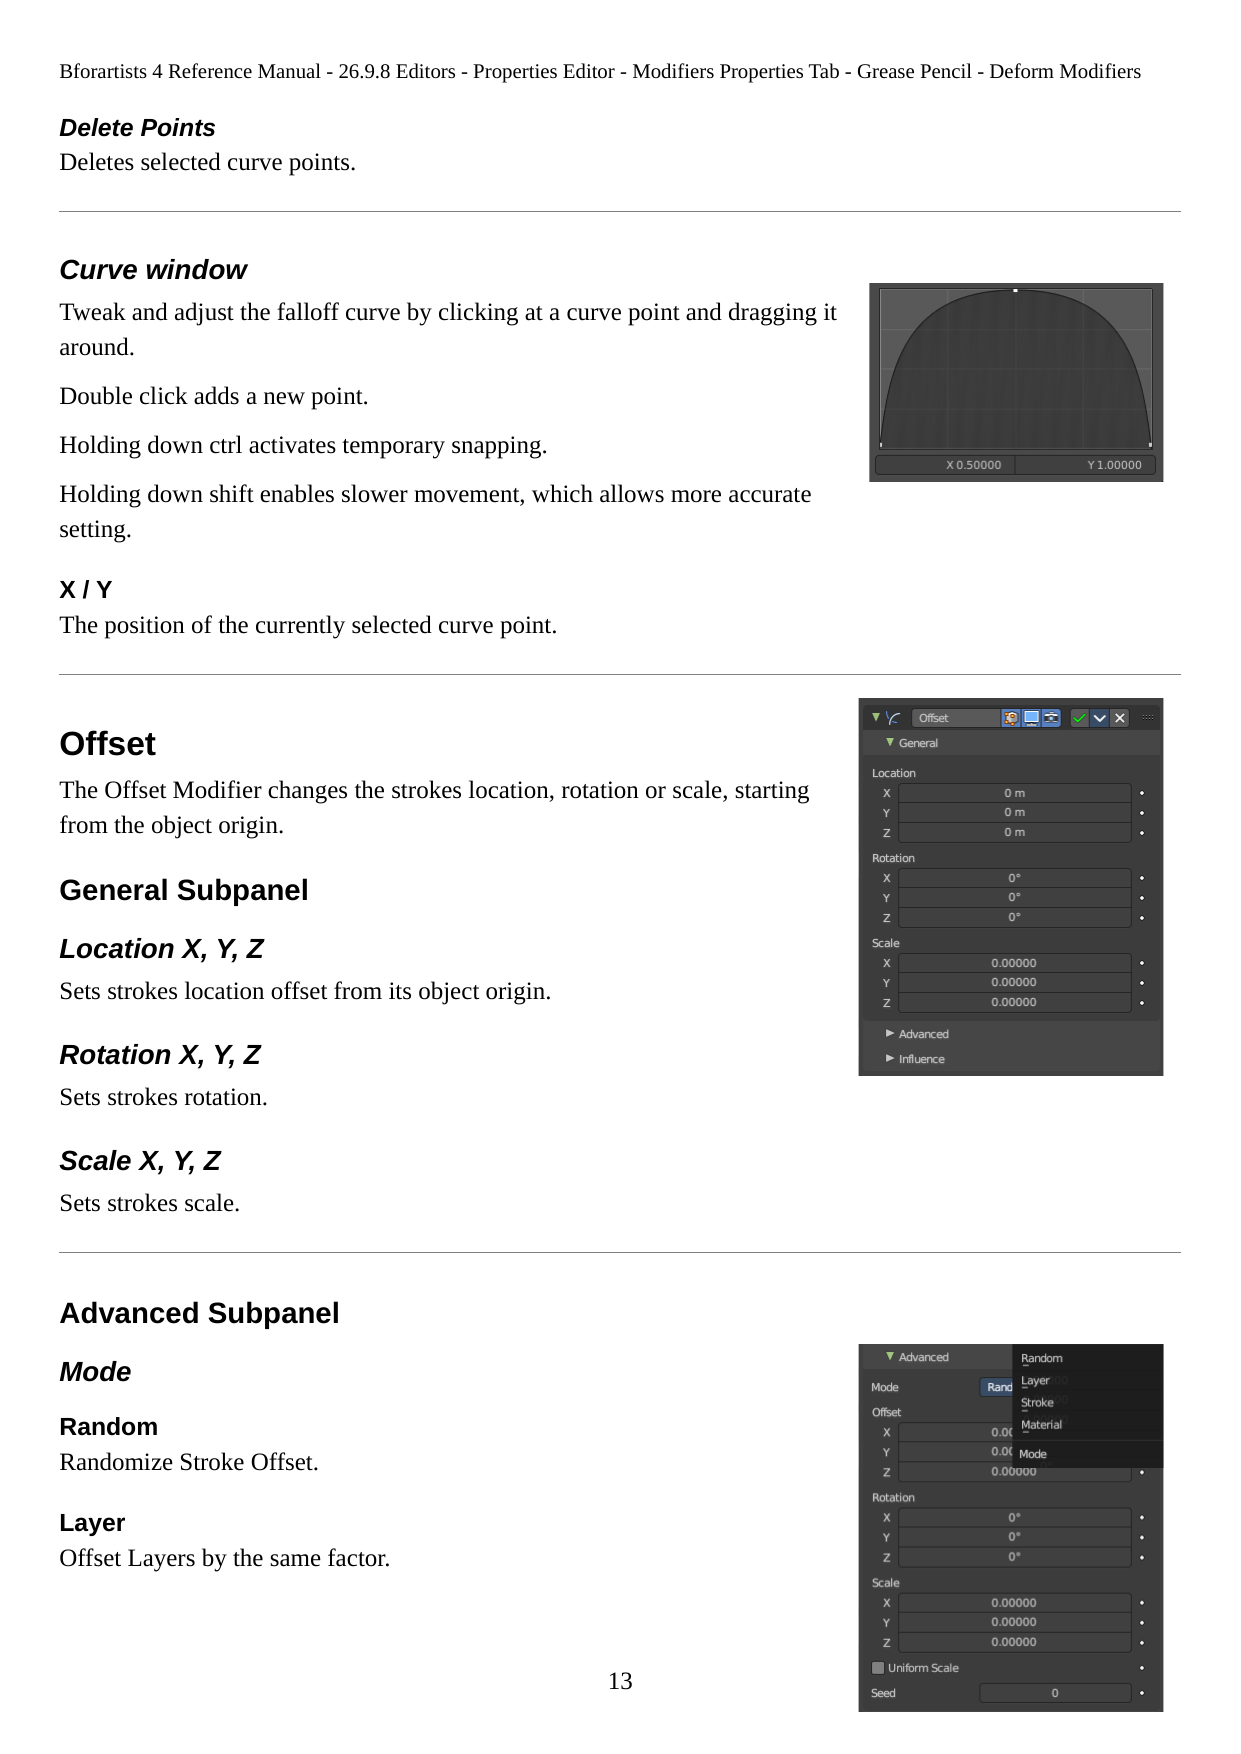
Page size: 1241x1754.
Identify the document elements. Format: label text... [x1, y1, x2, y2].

subtitle Delete Points [59, 113, 1181, 141]
subtitle Scale X, Y, Z [59, 1144, 1181, 1176]
text Deletes selected curve points. [59, 147, 1181, 176]
text Sets strokes scale. [59, 1188, 1181, 1217]
subtitle Rotation X, Y, Z [59, 1038, 858, 1070]
subtitle [1164, 873, 1181, 907]
subtitle Advanced Subpanel [59, 1296, 1181, 1330]
text Holding down ctrl activates temporary snapping. [59, 430, 869, 459]
subtitle Curve window [59, 253, 1181, 285]
subtitle General Subpanel [59, 873, 858, 907]
text Sets strokes location offset from its object origin. [59, 976, 858, 1005]
text Offset Layers by the same factor. [59, 1543, 858, 1572]
text Randomize Stroke Offset. [59, 1447, 858, 1475]
subtitle Random [59, 1412, 858, 1440]
subtitle [1164, 1355, 1181, 1387]
subtitle Location X, Y, Z [59, 932, 858, 964]
picture [858, 1344, 1164, 1712]
text Sets strokes rotation. [59, 1082, 1181, 1111]
subtitle [1164, 1038, 1181, 1070]
text The position of the currently selected curve point. [59, 610, 1181, 639]
subtitle X / Y [59, 575, 1181, 604]
picture [869, 283, 1164, 482]
subtitle Layer [59, 1508, 858, 1537]
text Holding down shift enables slower movement, which allows more accurate setting. [59, 479, 1181, 542]
subtitle [1164, 1412, 1181, 1440]
subtitle Offset [59, 724, 858, 763]
subtitle Mode [59, 1355, 858, 1387]
text The Offset Modifier changes the strokes location, rotation or scale, starting from the object origin. [59, 775, 858, 838]
picture [858, 698, 1164, 1076]
subtitle [1164, 724, 1181, 763]
subtitle [1164, 932, 1181, 964]
text Double click adds a new point. [59, 381, 869, 410]
text Tweak and adjust the falloff curve by clicking at a curve point and dragging it around. [59, 297, 869, 361]
subtitle [1164, 1508, 1181, 1537]
